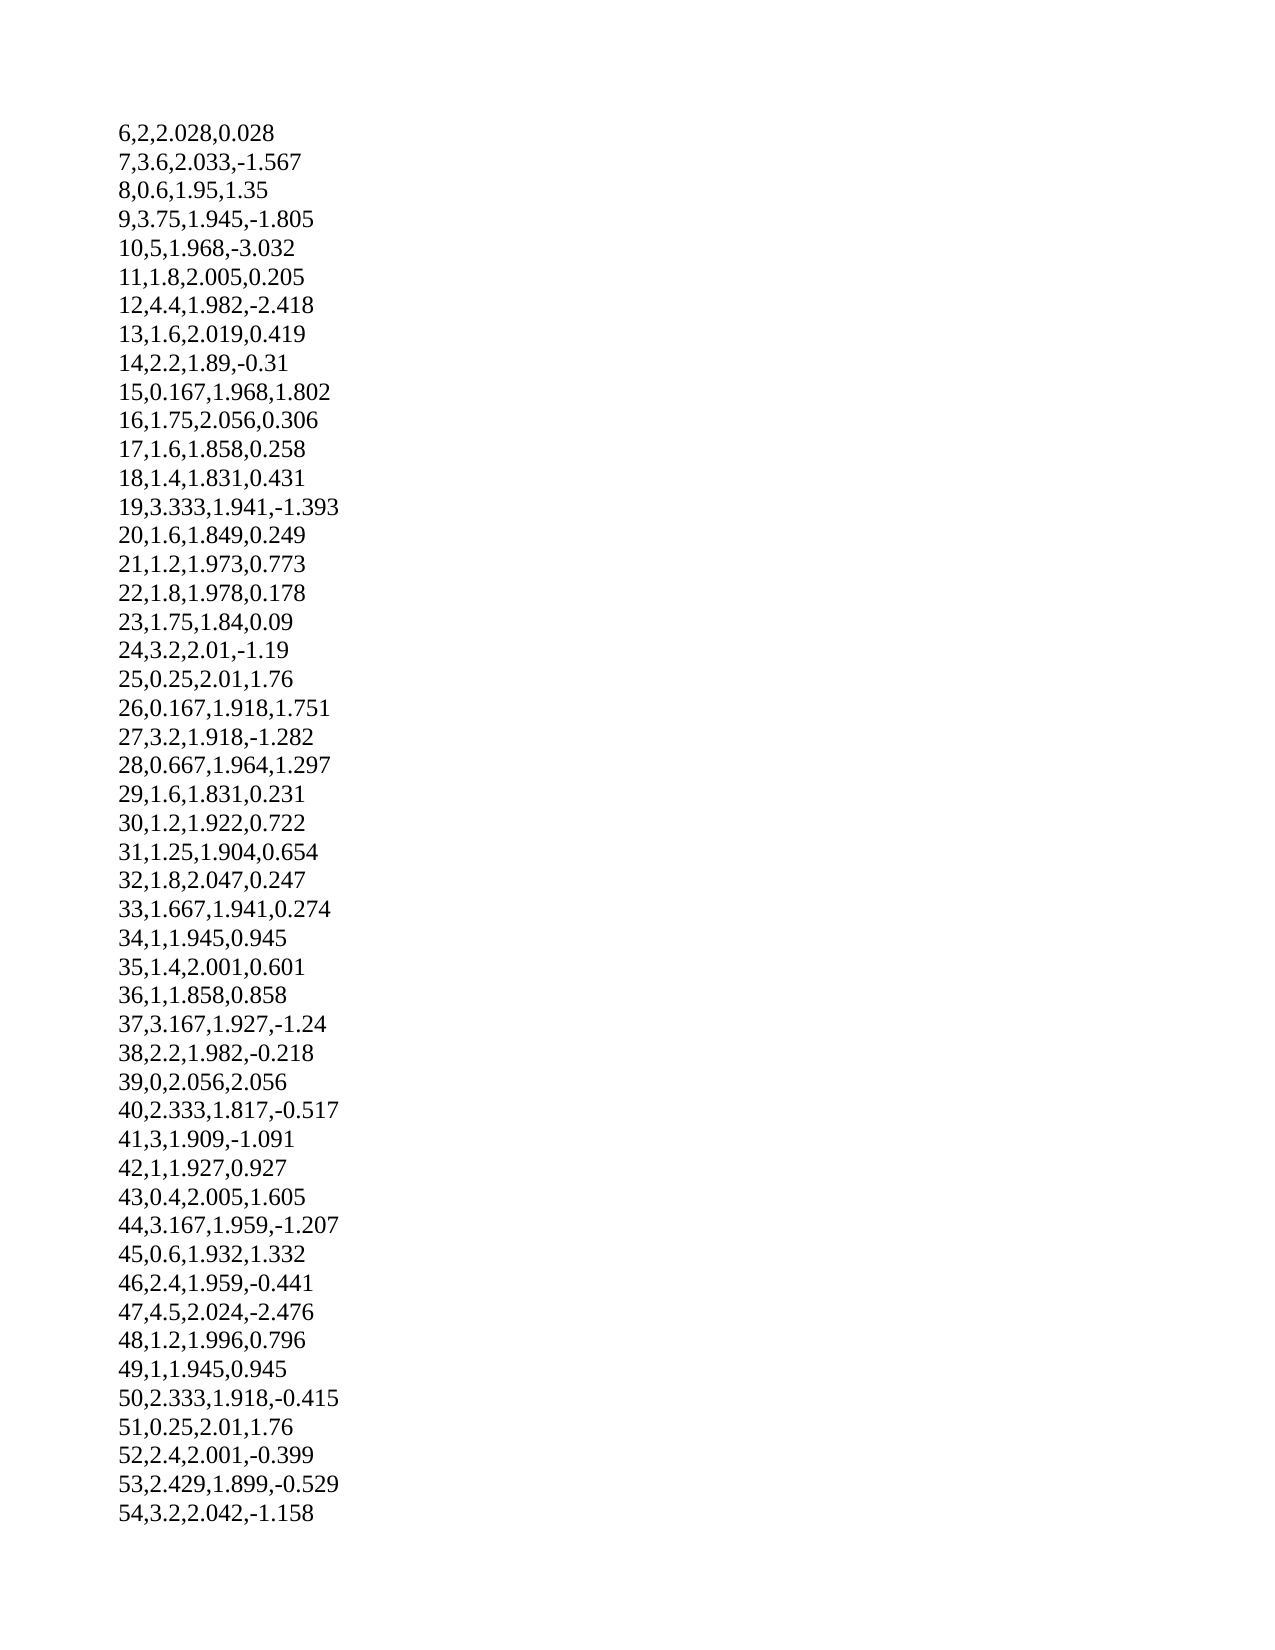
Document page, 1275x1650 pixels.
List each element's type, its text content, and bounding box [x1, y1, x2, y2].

text 46,2.4,1.959,-0.441 [118, 1268, 1157, 1297]
text 30,1.2,1.922,0.722 [118, 808, 1157, 837]
text 15,0.167,1.968,1.802 [118, 377, 1157, 406]
text 8,0.6,1.95,1.35 [118, 176, 1157, 204]
text 31,1.25,1.904,0.654 [118, 837, 1157, 866]
text 19,3.333,1.941,-1.393 [118, 492, 1157, 521]
text 29,1.6,1.831,0.231 [118, 779, 1157, 808]
text 11,1.8,2.005,0.205 [118, 262, 1157, 291]
text 34,1,1.945,0.945 [118, 923, 1157, 952]
text 22,1.8,1.978,0.178 [118, 578, 1157, 607]
text 54,3.2,2.042,-1.158 [118, 1498, 1157, 1527]
text 18,1.4,1.831,0.431 [118, 463, 1157, 492]
text 44,3.167,1.959,-1.207 [118, 1211, 1157, 1239]
text 37,3.167,1.927,-1.24 [118, 1009, 1157, 1038]
text 52,2.4,2.001,-0.399 [118, 1441, 1157, 1469]
text 28,0.667,1.964,1.297 [118, 751, 1157, 779]
text 27,3.2,1.918,-1.282 [118, 722, 1157, 751]
text 26,0.167,1.918,1.751 [118, 693, 1157, 722]
text 21,1.2,1.973,0.773 [118, 549, 1157, 578]
text 39,0,2.056,2.056 [118, 1067, 1157, 1096]
text 16,1.75,2.056,0.306 [118, 406, 1157, 434]
text 53,2.429,1.899,-0.529 [118, 1469, 1157, 1498]
text 48,1.2,1.996,0.796 [118, 1326, 1157, 1354]
text 36,1,1.858,0.858 [118, 981, 1157, 1009]
text 23,1.75,1.84,0.09 [118, 607, 1157, 636]
text 6,2,2.028,0.028 [118, 118, 1157, 147]
text 20,1.6,1.849,0.249 [118, 521, 1157, 549]
text 42,1,1.927,0.927 [118, 1153, 1157, 1182]
text 40,2.333,1.817,-0.517 [118, 1096, 1157, 1124]
text 35,1.4,2.001,0.601 [118, 952, 1157, 981]
text 24,3.2,2.01,-1.19 [118, 636, 1157, 664]
text 33,1.667,1.941,0.274 [118, 894, 1157, 923]
text 32,1.8,2.047,0.247 [118, 866, 1157, 894]
text 51,0.25,2.01,1.76 [118, 1412, 1157, 1441]
text 45,0.6,1.932,1.332 [118, 1239, 1157, 1268]
text 25,0.25,2.01,1.76 [118, 664, 1157, 693]
text 47,4.5,2.024,-2.476 [118, 1297, 1157, 1326]
text 49,1,1.945,0.945 [118, 1354, 1157, 1383]
text 43,0.4,2.005,1.605 [118, 1182, 1157, 1211]
text 7,3.6,2.033,-1.567 [118, 147, 1157, 176]
text 10,5,1.968,-3.032 [118, 233, 1157, 262]
text 17,1.6,1.858,0.258 [118, 434, 1157, 463]
text 38,2.2,1.982,-0.218 [118, 1038, 1157, 1067]
text 9,3.75,1.945,-1.805 [118, 204, 1157, 233]
text 41,3,1.909,-1.091 [118, 1124, 1157, 1153]
text 14,2.2,1.89,-0.31 [118, 348, 1157, 377]
text 50,2.333,1.918,-0.415 [118, 1383, 1157, 1412]
text 13,1.6,2.019,0.419 [118, 319, 1157, 348]
text 12,4.4,1.982,-2.418 [118, 291, 1157, 319]
